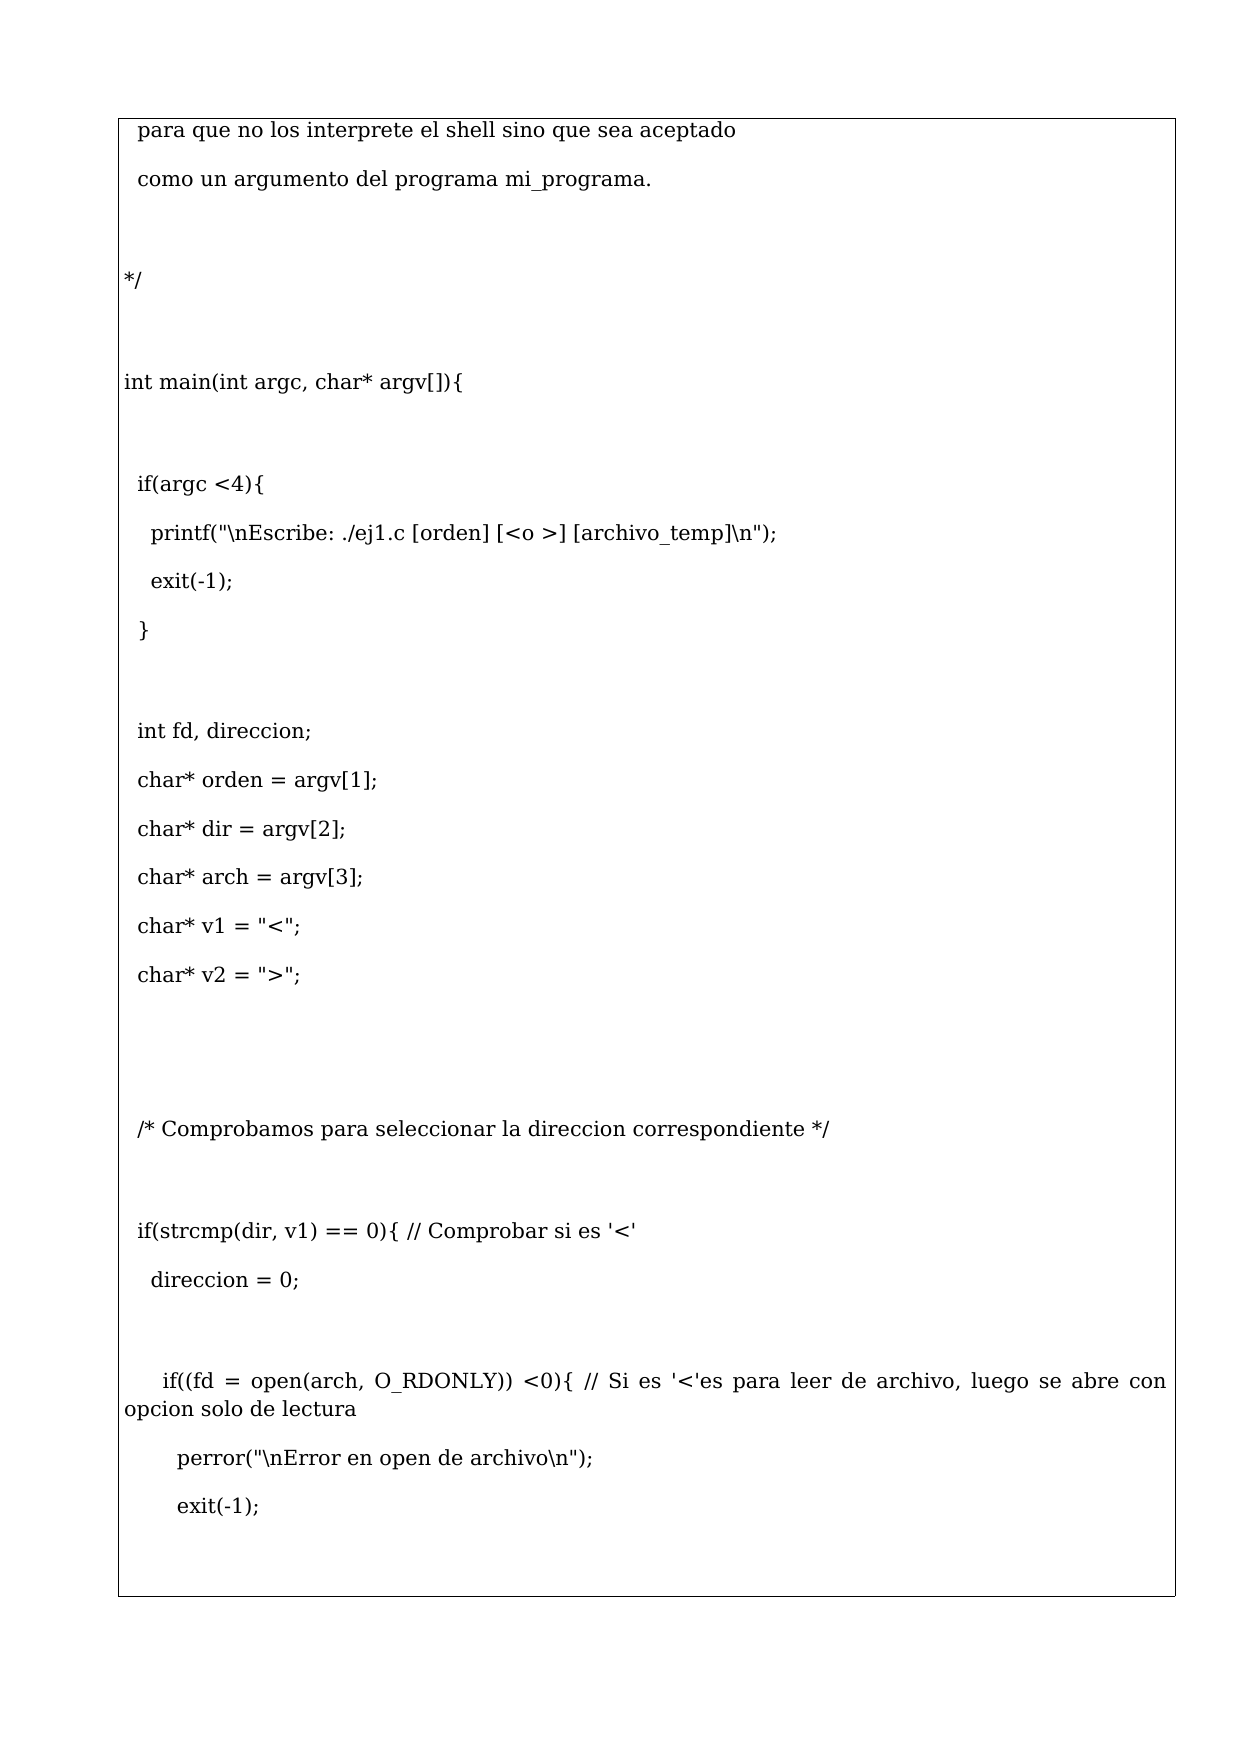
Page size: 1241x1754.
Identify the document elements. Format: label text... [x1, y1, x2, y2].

table_header para que no los interprete el shell sino que sea aceptado como un argumento del programa mi_programa. */ int main(int argc, char* argv[]){ if(argc <4){ printf("\nEscribe: ./ej1.c [orden] [<o >] [archivo_temp]\n"); exit(-1); } int fd, direccion; char* orden = argv[1]; char* dir = argv[2]; char* arch = argv[3]; char* v1 = "<"; char* v2 = ">"; /* Comprobamos para seleccionar la direccion correspondiente */ if(strcmp(dir, v1) == 0){ // Comprobar si es '<' direccion = 0; if((fd = open(arch, O_RDONLY)) <0){ // Si es '<'es para leer de archivo, luego se abre con opcion solo de lectura perror("\nError en open de archivo\n"); exit(-1); [119, 119, 1175, 1596]
